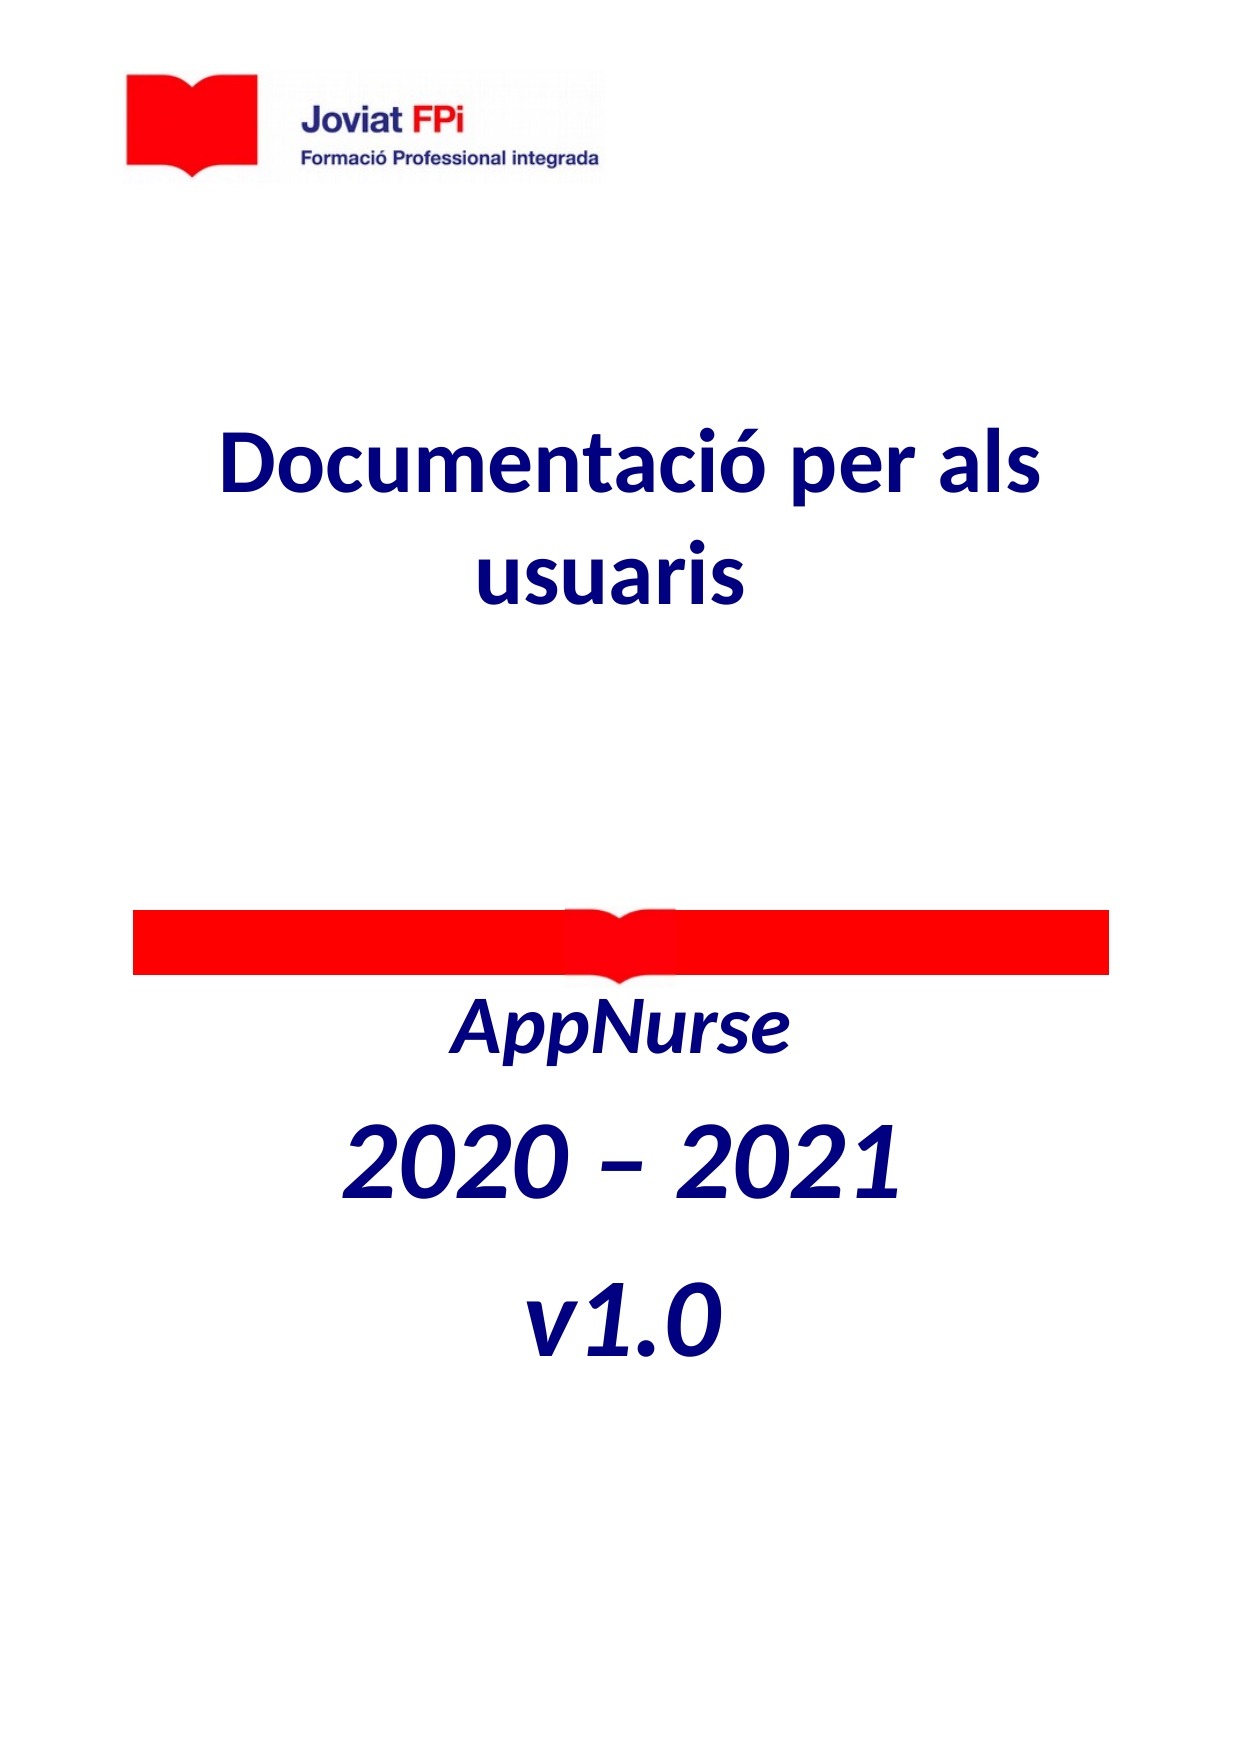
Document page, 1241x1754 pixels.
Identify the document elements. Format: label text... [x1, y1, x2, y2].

text Documentació per als usuaris [118, 403, 1122, 627]
picture [123, 71, 605, 184]
picture [564, 903, 676, 988]
text AppNurse [136, 975, 1107, 1074]
text 2020 – 2021 [136, 1089, 1107, 1227]
text v1.0 [136, 1247, 1107, 1384]
